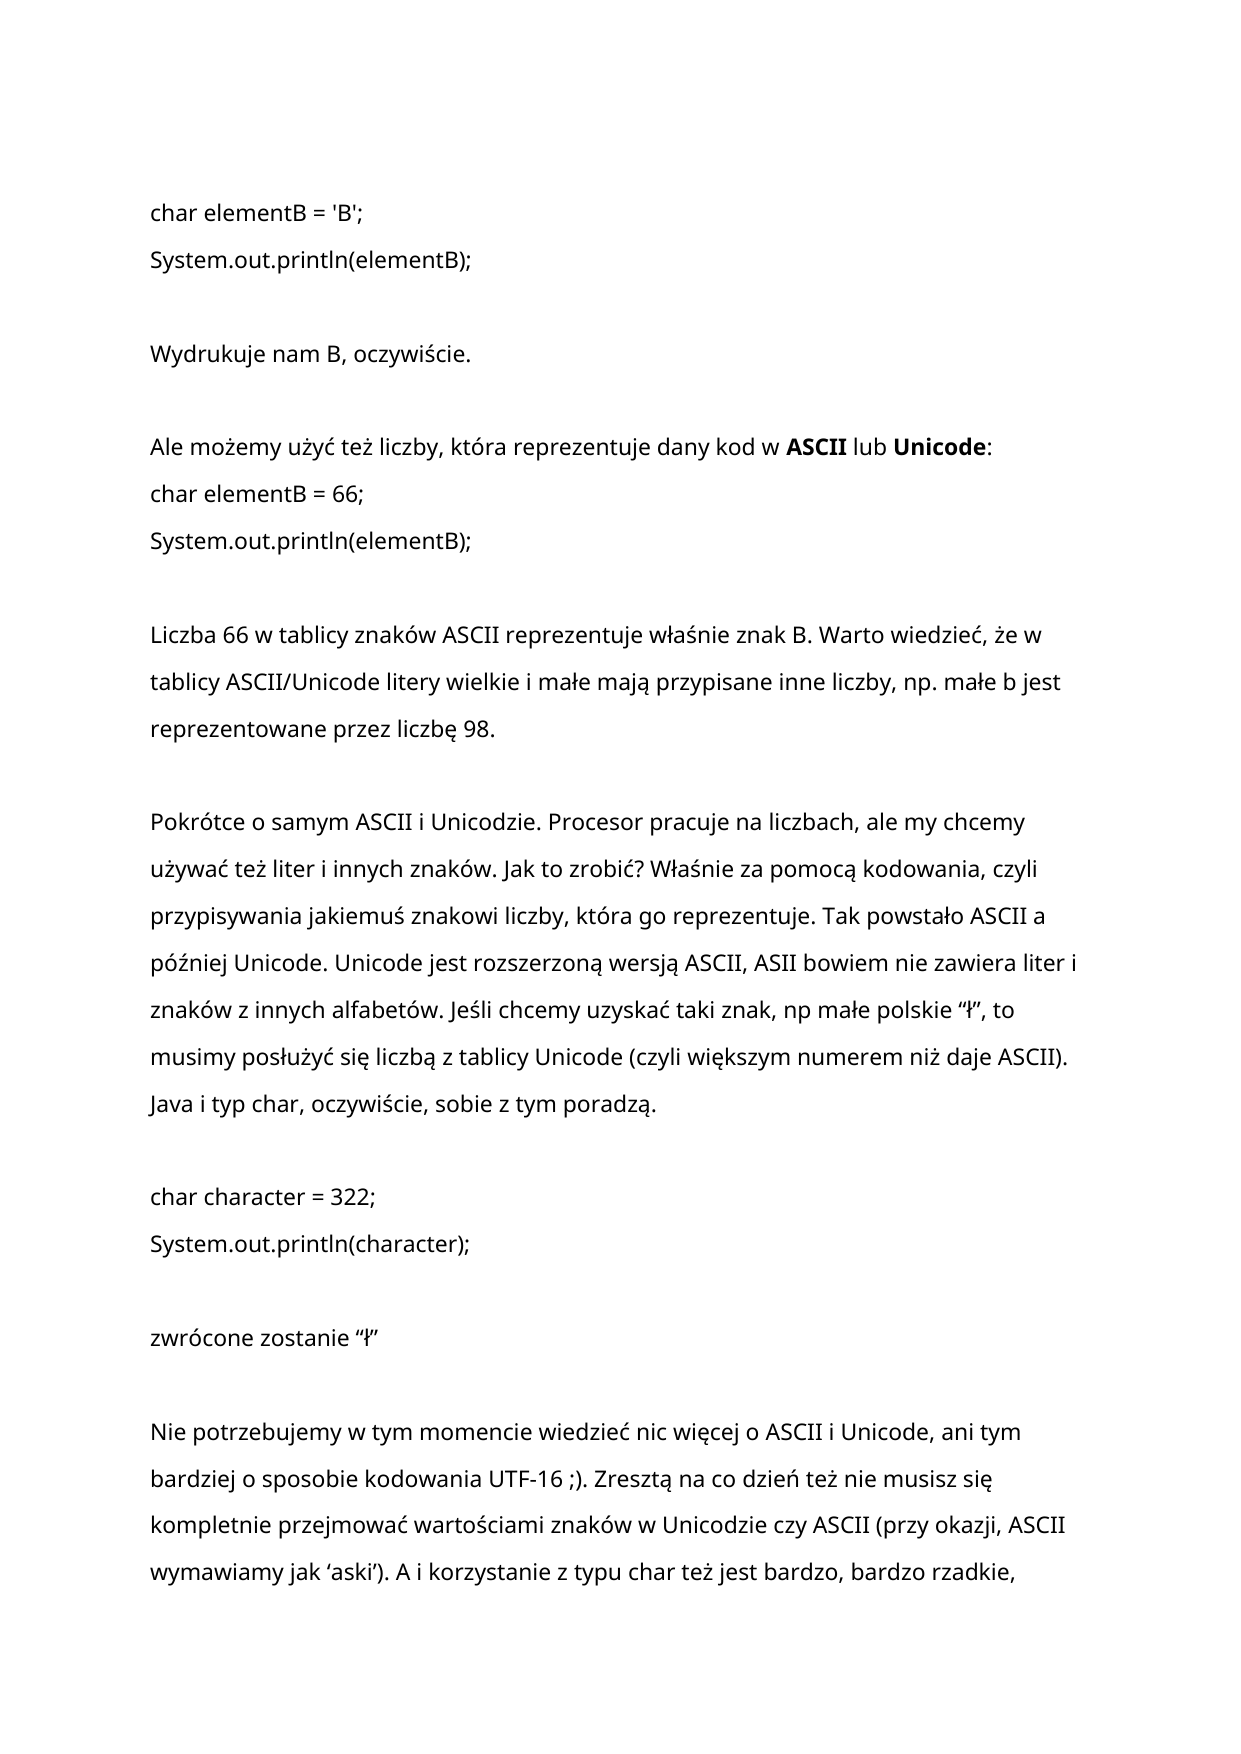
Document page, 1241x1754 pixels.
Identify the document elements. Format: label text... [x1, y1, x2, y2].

text char elementB = 66; [150, 478, 1090, 509]
text System.out.println(character); [150, 1228, 1090, 1259]
text Wydrukuje nam B, oczywiście. [150, 337, 1090, 369]
text Liczba 66 w tablicy znaków ASCII reprezentuje właśnie znak B. Warto wiedzieć, że w tablicy ASCII/Unicode litery wielkie i małe mają przypisane inne liczby, np. małe b jest reprezentowane przez liczbę 98. [150, 619, 1090, 744]
text System.out.println(elementB); [150, 244, 1090, 275]
text char elementB = 'B'; [150, 197, 1090, 228]
text char character = 322; [150, 1181, 1090, 1212]
text System.out.println(elementB); [150, 525, 1090, 556]
text zwrócone zostanie “ł” [150, 1322, 1090, 1353]
text Ale możemy użyć też liczby, która reprezentuje dany kod w ASCII lub Unicode: [150, 431, 1090, 462]
text Pokrótce o samym ASCII i Unicodzie. Procesor pracuje na liczbach, ale my chcemy używać też liter i innych znaków. Jak to zrobić? Właśnie za pomocą kodowania, czyli przypisywania jakiemuś znakowi liczby, która go reprezentuje. Tak powstało ASCII a później Unicode. Unicode jest rozszerzoną wersją ASCII, ASII bowiem nie zawiera liter i znaków z innych alfabetów. Jeśli chcemy uzyskać taki znak, np małe polskie “ł”, to musimy posłużyć się liczbą z tablicy Unicode (czyli większym numerem niż daje ASCII). Java i typ char, oczywiście, sobie z tym poradzą. [150, 806, 1090, 1119]
text Nie potrzebujemy w tym momencie wiedzieć nic więcej o ASCII i Unicode, ani tym bardziej o sposobie kodowania UTF-16 ;). Zresztą na co dzień też nie musisz się kompletnie przejmować wartościami znaków w Unicodzie czy ASCII (przy okazji, ASCII wymawiamy jak ‘aski’). A i korzystanie z typu char też jest bardzo, bardzo rzadkie, [150, 1416, 1090, 1587]
